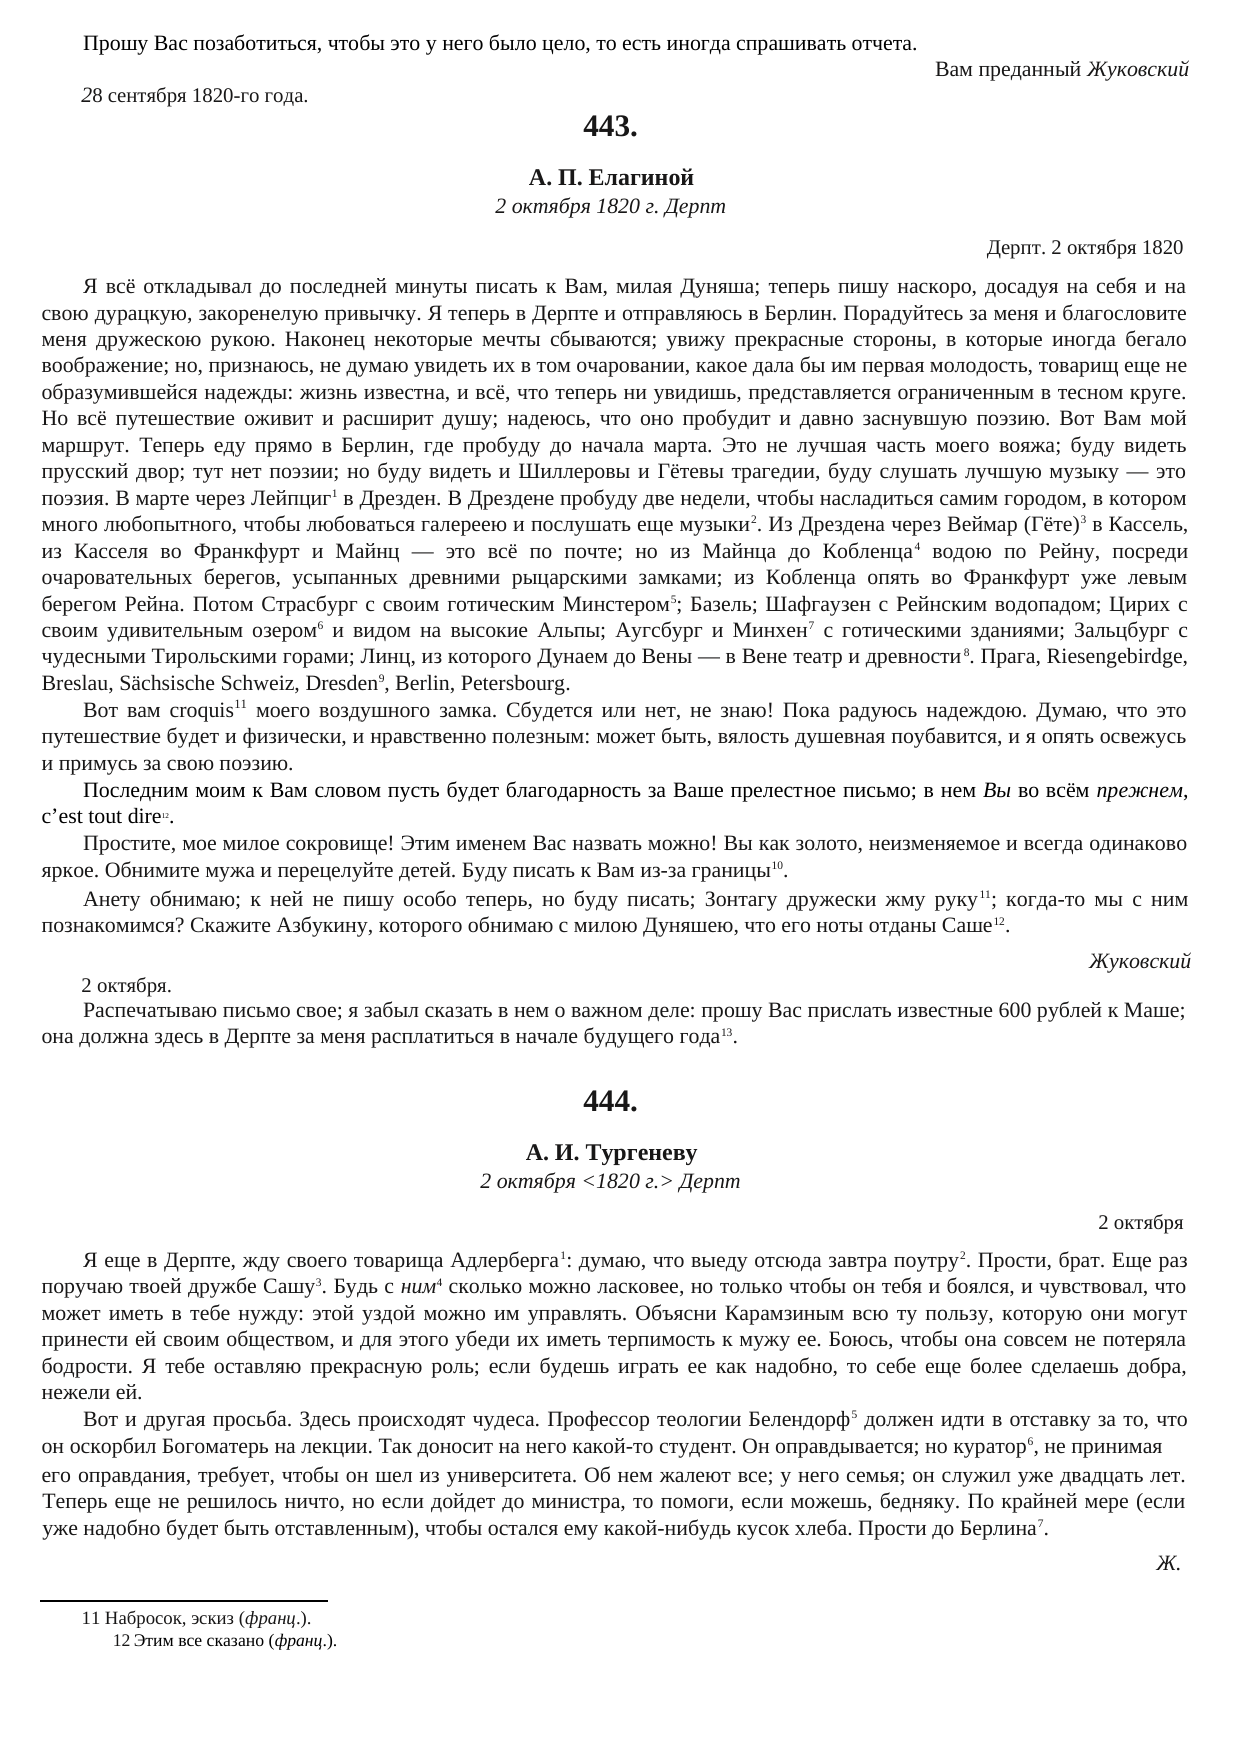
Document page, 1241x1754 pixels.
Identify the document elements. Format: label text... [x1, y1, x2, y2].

text Вам преданный Жуковский [81, 56, 1191, 82]
text Этим все сказано (франц.). [40, 1630, 1191, 1651]
text 2 октября [82, 1210, 1183, 1234]
text Вот и другая просьба. Здесь происходят чудеса. Профессор теологии Белендорф5 должен идти в отставку за то, что он оскорбил Богоматерь на лекции. Так доносит на него какой-то студент. Он оправдывается; но куратор6, не принимая [41, 1406, 1188, 1458]
subtitle 444. [40, 1082, 1181, 1118]
text А. И. Тургеневу [41, 1138, 1182, 1166]
text 2 октября 1820 г. Дерпт [41, 193, 1183, 218]
text Я еще в Дерпте, жду своего товарища Адлерберга1: думаю, что выеду отсюда завтра поутру2. Прости, брат. Еще раз поручаю твоей дружбе Сашу3. Будь с ним4 сколько можно ласковее, но только чтобы он тебя и боялся, и чувствовал, что может иметь в тебе нужду: этой уздой можно им управлять. Объясни Карамзиным всю ту пользу, которую они могут принести ей своим обществом, и для этого убеди их иметь терпимость к мужу ее. Боюсь, чтобы она совсем не потеряла бодрости. Я тебе оставляю прекрасную роль; если будешь играть ее как надобно, то себе еще более сделаешь добра, нежели ей. [41, 1247, 1188, 1404]
text Жуковский [81, 948, 1191, 973]
text 28 сентября 1820-го года. [81, 82, 1191, 107]
text Я всё откладывал до последней минуты писать к Вам, милая Дуняша; теперь пишу наскоро, досадуя на себя и на свою дурацкую, закоренелую привычку. Я теперь в Дерпте и отправляюсь в Берлин. Порадуйтесь за меня и благословите меня дружескою рукою. Наконец некоторые мечты сбываются; увижу прекрасные стороны, в которые иногда бегало воображение; но, признаюсь, не думаю увидеть их в том очаровании, какое дала бы им первая молодость, товарищ еще не образумившейся надежды: жизнь известна, и всё, что теперь ни увидишь, представляется ограниченным в тесном круге. Но всё путешествие оживит и расширит душу; надеюсь, что оно пробудит и давно заснувшую поэзию. Вот Вам мой маршрут. Теперь еду прямо в Берлин, где пробуду до начала марта. Это не лучшая часть моего вояжа; буду видеть прусский двор; тут нет поэзии; но буду видеть и Шиллеровы и Гётевы трагедии, буду слушать лучшую музыку — это поэзия. В марте через Лейпциг1 в Дрезден. В Дрездене пробуду две недели, чтобы насладиться самим городом, в котором много любопытного, чтобы любоваться галереею и послушать еще музыки2. Из Дрездена через Веймар (Гёте)3 в Кассель, из Касселя во Франкфурт и Майнц — это всё по почте; но из Майнца до Кобленца4 водою по Рейну, посреди очаровательных берегов, усыпанных древними рыцарскими замками; из Кобленца опять во Франкфурт уже левым берегом Рейна. Потом Страсбург с своим готическим Минстером5; Базель; Шафгаузен с Рейнским водопадом; Цирих с своим удивительным озером6 и видом на высокие Альпы; Аугсбург и Минхен7 с готическими зданиями; Зальцбург с чудесными Тирольскими горами; Линц, из которого Дунаем до Вены — в Вене театр и древности8. Прага, Riesengebirdge, Breslau, Sächsische Schweiz, Dresden9, Berlin, Petersbourg. [41, 273, 1188, 695]
text Дерпт. 2 октября 1820 [82, 235, 1183, 259]
text Набросок, эскиз (франц.). [40, 1607, 1188, 1628]
text А. П. Елагиной [41, 163, 1182, 190]
subtitle 443. [40, 107, 1181, 143]
text Простите, мое милое сокровище! Этим именем Вас назвать можно! Вы как золото, неизменяемое и всегда одинаково яркое. Обнимите мужа и перецелуйте детей. Буду писать к Вам из-за границы10. [41, 830, 1188, 882]
text 2 октября. [81, 973, 1191, 997]
text Анету обнимаю; к ней не пишу особо теперь, но буду писать; Зонтагу дружески жму руку11; когда-то мы с ним познакомимся? Скажите Азбукину, которого обнимаю с милою Дуняшею, что его ноты отданы Саше12. [41, 886, 1188, 938]
text его оправдания, требует, чтобы он шел из университета. Об нем жалеют все; у него семья; он служил уже двадцать лет. Теперь еще не решилось ничто, но если дойдет до министра, то помоги, если можешь, бедняку. По крайней мере (если уже надобно будет быть отставленным), чтобы остался ему какой-нибудь кусок хлеба. Прости до Берлина7. [41, 1462, 1188, 1540]
text Вот вам croquis моего воздушного замка. Сбудется или нет, не знаю! Пока радуюсь надеждою. Думаю, что это путешествие будет и физически, и нравственно полезным: может быть, вялость душевная поубавится, и я опять освежусь и примусь за свою поэзию. [41, 697, 1188, 775]
text 2 октября <1820 г.> Дерпт [41, 1168, 1182, 1193]
text Ж. [80, 1550, 1183, 1575]
text Последним моим к Вам словом пусть будет благодарность за Ваше прелест­ное письмо; в нем Вы во всём прежнем, c’est tout dire. [41, 777, 1188, 828]
text Распечатываю письмо свое; я забыл сказать в нем о важном деле: прошу Вас прислать известные 600 рублей к Маше; она должна здесь в Дерпте за меня расплатиться в начале будущего года13. [41, 997, 1188, 1048]
text Прошу Вас позаботиться, чтобы это у него было цело, то есть иногда спрашивать отчета. [41, 29, 1188, 55]
